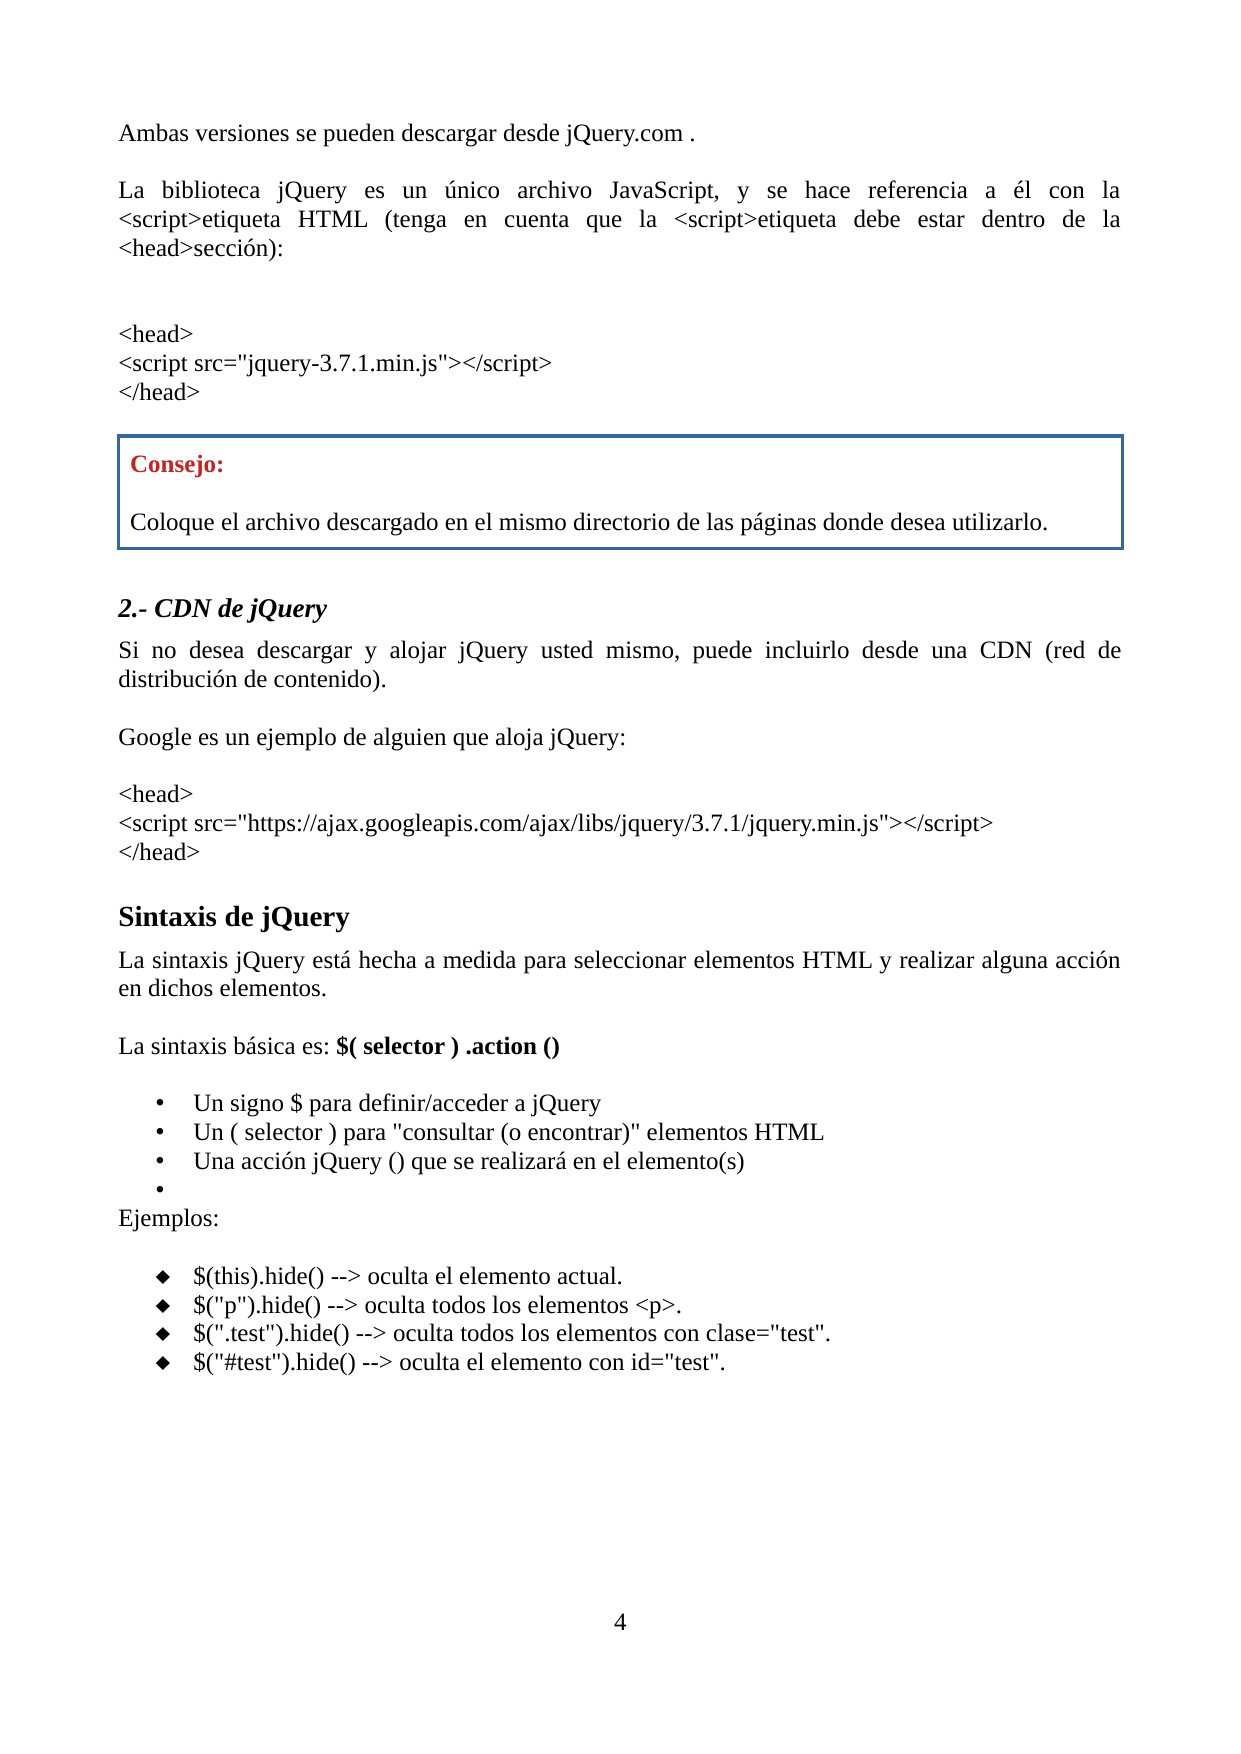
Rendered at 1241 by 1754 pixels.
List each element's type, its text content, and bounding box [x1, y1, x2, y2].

subtitle 2.- CDN de jQuery [118, 592, 1122, 623]
text La sintaxis jQuery está hecha a medida para seleccionar elementos HTML y realizar alguna acción en dichos elementos. [118, 945, 1122, 1002]
text <head> [118, 779, 1122, 808]
list $("p").hide() --> oculta todos los elementos <p>. [156, 1290, 1122, 1318]
list Un signo $ para definir/acceder a jQuery [156, 1088, 1122, 1117]
list $(".test").hide() --> oculta todos los elementos con clase="test". [156, 1318, 1122, 1347]
text Ambas versiones se pueden descargar desde jQuery.com . [118, 118, 1122, 147]
text Si no desea descargar y alojar jQuery usted mismo, puede incluirlo desde una CDN (red de distribución de contenido). [118, 635, 1122, 693]
list $("#test").hide() --> oculta el elemento con id="test". [156, 1347, 1122, 1376]
subtitle Sintaxis de jQuery [118, 899, 1122, 932]
text La biblioteca jQuery es un único archivo JavaScript, y se hace referencia a él con la <script>etiqueta HTML (tenga en cuenta que la <script>etiqueta debe estar dentro de la <head>sección): [118, 176, 1122, 262]
text Google es un ejemplo de alguien que aloja jQuery: [118, 722, 1122, 750]
text </head> [118, 377, 1122, 406]
text <script src="https://ajax.googleapis.com/ajax/libs/jquery/3.7.1/jquery.min.js"></script> [118, 808, 1122, 837]
text <script src="jquery-3.7.1.min.js"></script> [118, 348, 1122, 377]
list Un ( selector ) para "consultar (o encontrar)" elementos HTML [156, 1117, 1122, 1146]
text Ejemplos: [118, 1203, 1122, 1232]
list Una acción jQuery () que se realizará en el elemento(s) [156, 1146, 1122, 1175]
text <head> [118, 319, 1122, 348]
text </head> [118, 837, 1122, 865]
text La sintaxis básica es: $( selector ) .action () [118, 1031, 1122, 1060]
table_header Consejo: Coloque el archivo descargado en el mismo directorio de las páginas donde desea utilizarlo. [120, 438, 1121, 547]
list $(this).hide() --> oculta el elemento actual. [156, 1261, 1122, 1290]
